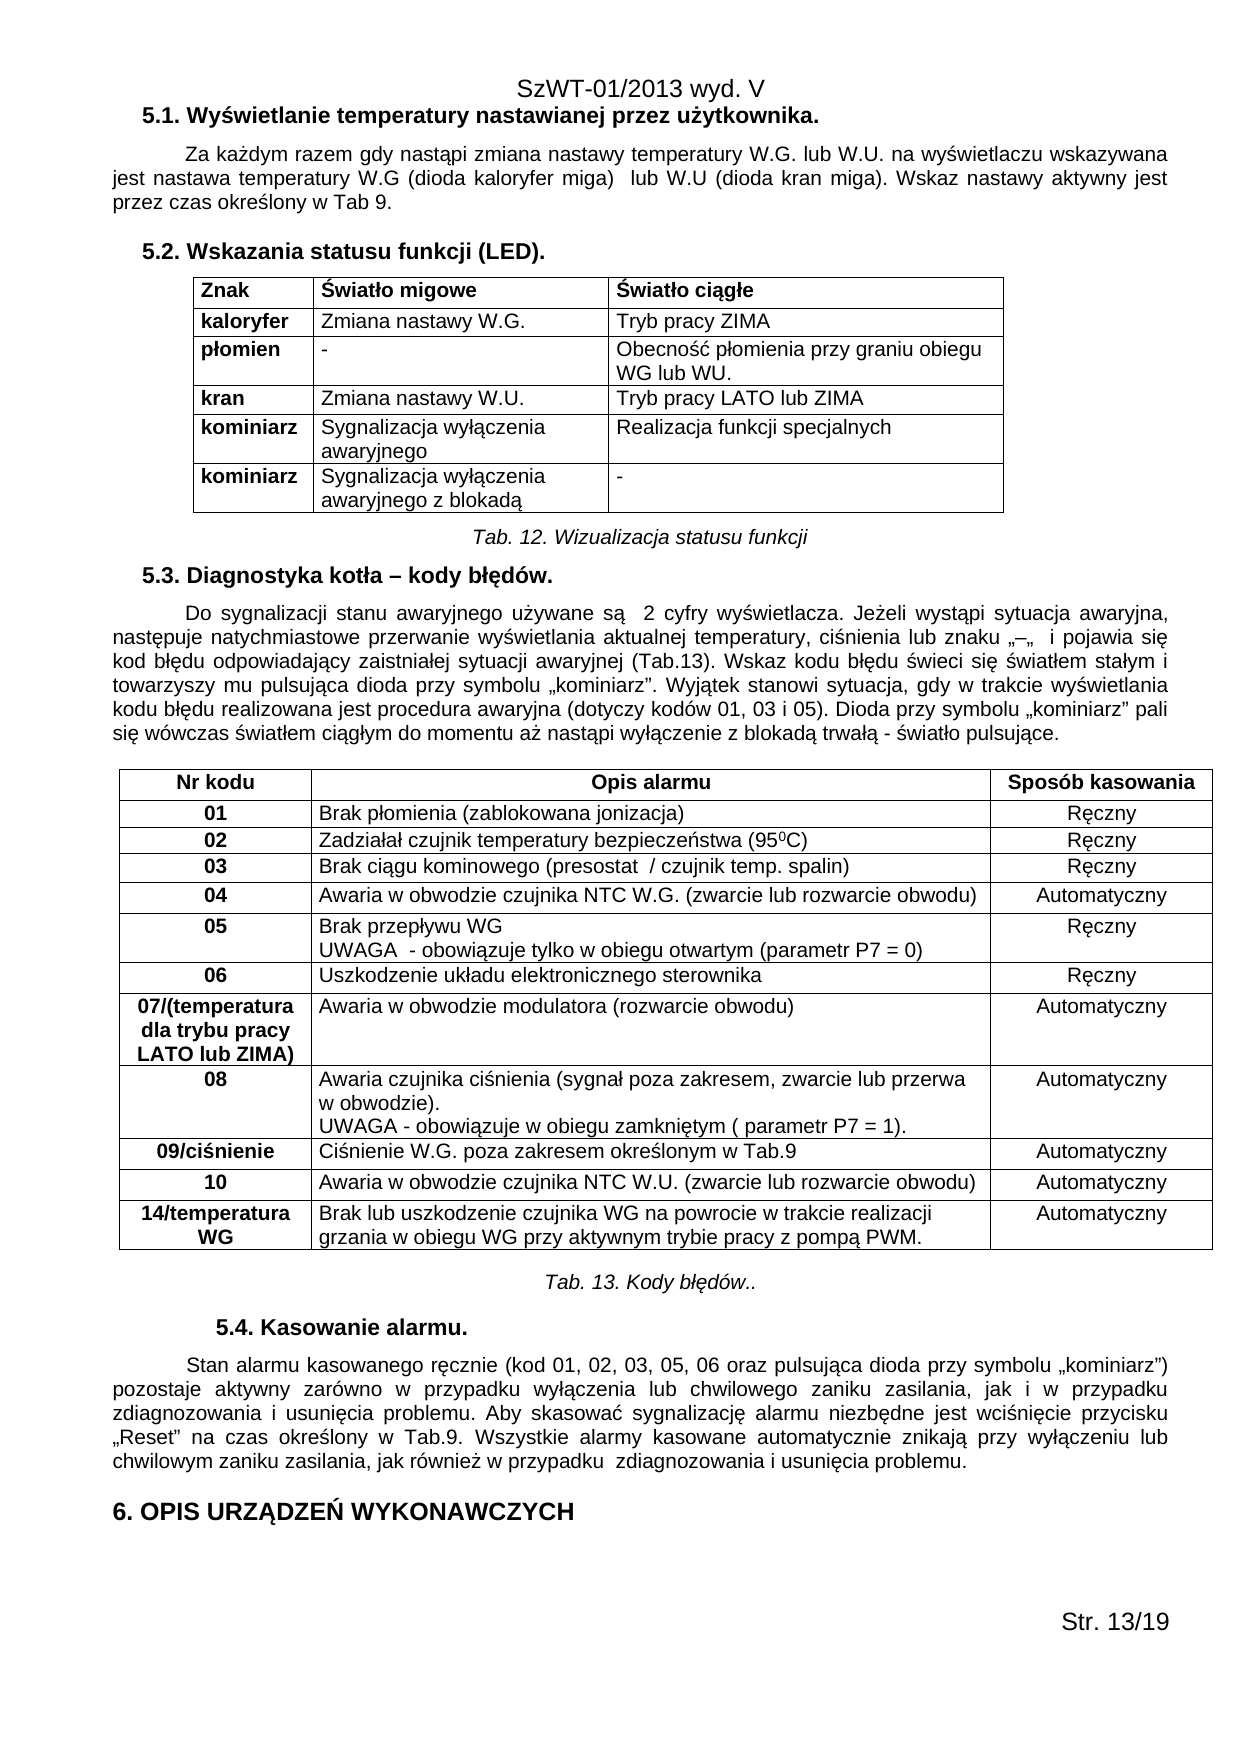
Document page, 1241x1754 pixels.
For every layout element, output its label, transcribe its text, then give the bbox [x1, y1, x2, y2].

table_cell - [314, 337, 608, 385]
table_cell Tryb pracy ZIMA [609, 309, 1003, 336]
table_cell 04 [120, 883, 311, 913]
table_cell Ręczny [991, 914, 1212, 962]
table_cell 05 [120, 914, 311, 962]
table_cell Awaria w obwodzie czujnika NTC W.G. (zwarcie lub rozwarcie obwodu) [312, 883, 990, 913]
table_cell [1225, 1169, 1240, 1200]
table_cell [1213, 1065, 1225, 1138]
table_cell Automatyczny [991, 994, 1212, 1065]
table_cell [1225, 1249, 1240, 1313]
table_cell Automatyczny [991, 1170, 1212, 1200]
table_cell 03 [120, 854, 311, 882]
table_cell Brak lub uszkodzenie czujnika WG na powrocie w trakcie realizacji grzania w obiegu WG przy aktywnym trybie pracy z pompą PWM. [312, 1201, 990, 1249]
table_cell Brak przepływu WG UWAGA - obowiązuje tylko w obiegu otwartym (parametr P7 = 0) [312, 914, 990, 962]
table_cell kominiarz [194, 415, 313, 463]
table_cell Automatyczny [991, 883, 1212, 913]
table_header Sposób kasowania [991, 770, 1212, 800]
table_cell Automatyczny [991, 1139, 1212, 1169]
table_cell [1225, 827, 1240, 853]
table_cell [1192, 1250, 1208, 1313]
table_cell Uszkodzenie układu elektronicznego sterownika [312, 963, 990, 992]
table_cell Zmiana nastawy W.G. [314, 309, 608, 336]
subtitle 5.2. Wskazania statusu funkcji (LED). [142, 238, 1169, 264]
table_cell Brak płomienia (zablokowana jonizacja) [312, 801, 990, 827]
table_cell [1225, 1200, 1240, 1249]
table_cell [1213, 1169, 1225, 1200]
table_cell [1213, 1200, 1225, 1249]
table_cell 01 [120, 801, 311, 827]
table_cell [1209, 1249, 1225, 1313]
table_cell kran [194, 386, 313, 414]
table_cell [1213, 913, 1225, 962]
table_cell Ręczny [991, 801, 1212, 827]
table_header Znak [194, 278, 313, 308]
table_cell [1225, 1065, 1240, 1138]
text Stan alarmu kasowanego ręcznie (kod 01, 02, 03, 05, 06 oraz pulsująca dioda przy symbolu „kominiarz”) pozostaje aktywny zarówno w przypadku wyłączenia lub chwilowego zaniku zasilania, jak i w przypadku zdiagnozowania i usunięcia problemu. Aby skasować sygnalizację alarmu niezbędne jest wciśnięcie przycisku „Reset” na czas określony w Tab.9. Wszystkie alarmy kasowane automatycznie znikają przy wyłączeniu lub chwilowym zaniku zasilania, jak również w przypadku zdiagnozowania i usunięcia problemu. [112, 1353, 1169, 1473]
table_cell Sygnalizacja wyłączenia awaryjnego z blokadą [314, 464, 608, 512]
table_cell Zmiana nastawy W.U. [314, 386, 608, 414]
table_cell [1225, 882, 1240, 913]
table_cell Awaria w obwodzie czujnika NTC W.U. (zwarcie lub rozwarcie obwodu) [312, 1170, 990, 1200]
table_cell płomien [194, 337, 313, 385]
table_header Nr kodu [120, 770, 311, 800]
table_cell Ręczny [991, 828, 1212, 853]
table_header Światło ciągłe [609, 278, 1003, 308]
subtitle 5.1. Wyświetlanie temperatury nastawianej przez użytkownika. [142, 102, 1169, 129]
table_cell [1225, 993, 1240, 1065]
subtitle 5.3. Diagnostyka kotła – kody błędów. [142, 562, 1169, 588]
table_cell [1213, 800, 1225, 827]
table_cell [1225, 1138, 1240, 1169]
table_cell 06 [120, 963, 311, 992]
table_cell Automatyczny [991, 1066, 1212, 1138]
table_cell Brak ciągu kominowego (presostat / czujnik temp. spalin) [312, 854, 990, 882]
table_cell [1184, 1250, 1192, 1313]
table_cell Realizacja funkcji specjalnych [609, 415, 1003, 463]
table_header Światło migowe [314, 278, 608, 308]
table_cell [1213, 962, 1225, 992]
table_cell [1225, 800, 1240, 827]
table_cell [1225, 962, 1240, 992]
table_cell [1213, 993, 1225, 1065]
table_cell 14/temperatura WG [120, 1201, 311, 1249]
table_cell Ciśnienie W.G. poza zakresem określonym w Tab.9 [312, 1139, 990, 1169]
table_cell - [609, 464, 1003, 512]
table_cell Automatyczny [991, 1201, 1212, 1249]
table_cell 07/(temperatura dla trybu pracy LATO lub ZIMA) [120, 994, 311, 1065]
table_cell [1225, 853, 1240, 882]
table_cell [1225, 913, 1240, 962]
table_cell Tab. 13. Kody błędów.. [120, 1250, 1184, 1313]
table_header [1225, 769, 1240, 800]
text Za każdym razem gdy nastąpi zmiana nastawy temperatury W.G. lub W.U. na wyświetlaczu wskazywana jest nastawa temperatury W.G (dioda kaloryfer miga) lub W.U (dioda kran miga). Wskaz nastawy aktywny jest przez czas określony w Tab 9. [112, 142, 1169, 214]
table_cell [1213, 1138, 1225, 1169]
text Do sygnalizacji stanu awaryjnego używane są 2 cyfry wyświetlacza. Jeżeli wystąpi sytuacja awaryjna, następuje natychmiastowe przerwanie wyświetlania aktualnej temperatury, ciśnienia lub znaku „–„ i pojawia się kod błędu odpowiadający zaistniałej sytuacji awaryjnej (Tab.13). Wskaz kodu błędu świeci się światłem stałym i towarzyszy mu pulsująca dioda przy symbolu „kominiarz”. Wyjątek stanowi sytuacja, gdy w trakcie wyświetlania kodu błędu realizowana jest procedura awaryjna (dotyczy kodów 01, 03 i 05). Dioda przy symbolu „kominiarz” pali się wówczas światłem ciągłym do momentu aż nastąpi wyłączenie z blokadą trwałą - światło pulsujące. [112, 601, 1169, 769]
table_cell Awaria w obwodzie modulatora (rozwarcie obwodu) [312, 994, 990, 1065]
table_cell 10 [120, 1170, 311, 1200]
table_cell kaloryfer [194, 309, 313, 336]
table_cell [1213, 827, 1225, 853]
table_cell [1213, 882, 1225, 913]
table_cell 08 [120, 1066, 311, 1138]
table_cell Obecność płomienia przy graniu obiegu WG lub WU. [609, 337, 1003, 385]
text Tab. 12. Wizualizacja statusu funkcji [112, 525, 1169, 549]
table_cell Ręczny [991, 854, 1212, 882]
table_cell Sygnalizacja wyłączenia awaryjnego [314, 415, 608, 463]
table_cell Ręczny [991, 963, 1212, 992]
table_cell kominiarz [194, 464, 313, 512]
subtitle 6. Opis urządzeń wykonawczych [112, 1497, 1169, 1526]
table_cell 02 [120, 828, 311, 853]
table_header Opis alarmu [312, 770, 990, 800]
table_cell Awaria czujnika ciśnienia (sygnał poza zakresem, zwarcie lub przerwa w obwodzie). UWAGA - obowiązuje w obiegu zamkniętym ( parametr P7 = 1). [312, 1066, 990, 1138]
table_cell [1213, 853, 1225, 882]
table_cell Zadziałał czujnik temperatury bezpieczeństwa (950C) [312, 828, 990, 853]
subtitle 5.4. Kasowanie alarmu. [142, 1313, 1169, 1340]
table_header [1213, 769, 1225, 800]
table_cell 09/ciśnienie [120, 1139, 311, 1169]
table_cell Tryb pracy LATO lub ZIMA [609, 386, 1003, 414]
